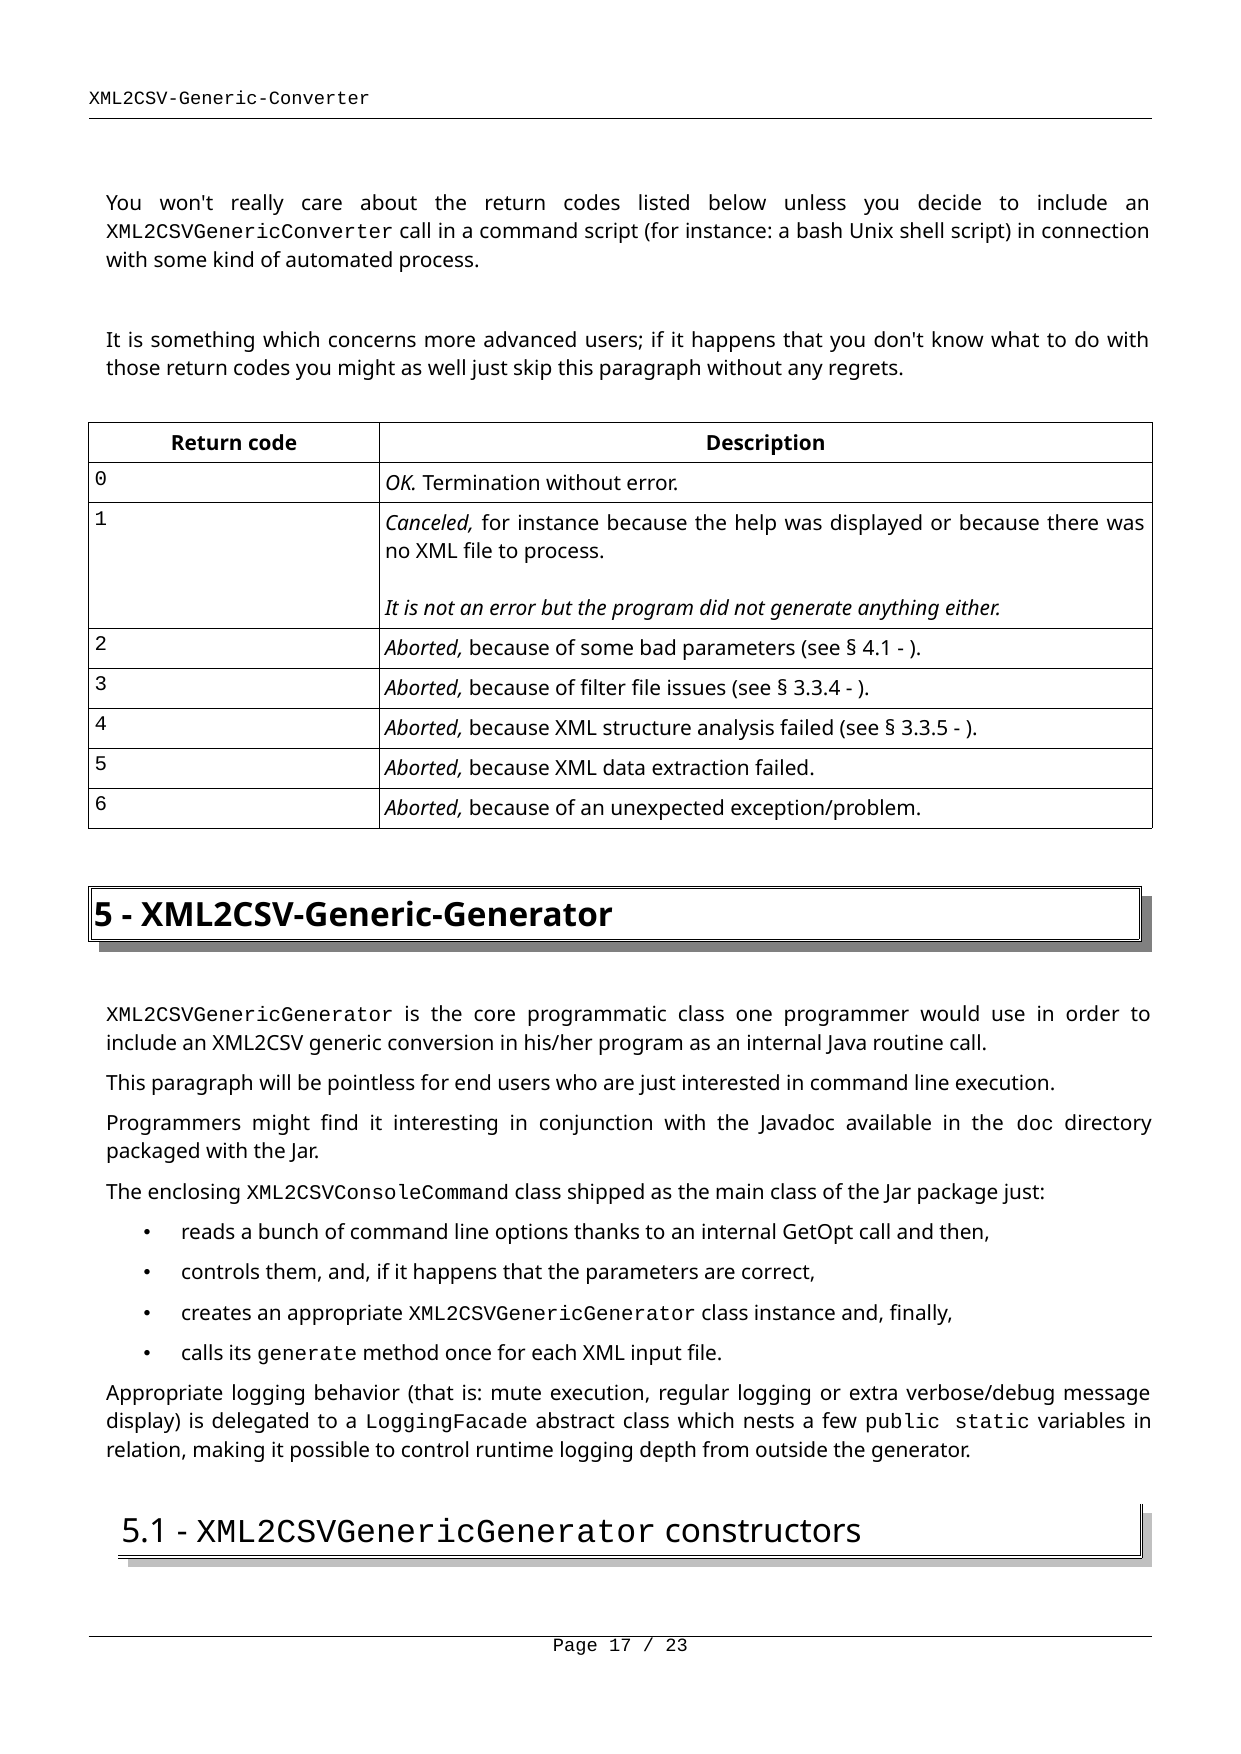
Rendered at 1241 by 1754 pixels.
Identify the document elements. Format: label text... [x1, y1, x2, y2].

list calls its generate method once for each XML input file. [143, 1338, 1152, 1366]
table_cell Canceled, for instance because the help was displayed or because there was no XML file to process. It is not an error but the program did not generate anything either. [380, 503, 1152, 627]
table_cell 5 [89, 749, 379, 787]
table_header Return code [89, 423, 379, 462]
table_cell 2 [89, 629, 379, 667]
table_cell 1 [89, 503, 379, 627]
text Programmers might find it interesting in conjunction with the Javadoc available in the doc directory packaged with the Jar. [106, 1108, 1152, 1165]
table_cell Aborted, because XML structure analysis failed (see § 3.3.5 - ). [380, 709, 1152, 747]
text This paragraph will be pointless for end users who are just interested in command line execution. [106, 1068, 1152, 1096]
subtitle XML2CSV-Generic-Generator [89, 887, 1141, 941]
text Appropriate logging behavior (that is: mute execution, regular logging or extra verbose/debug message display) is delegated to a LoggingFacade abstract class which nests a few public static variables in relation, making it possible to control runtime logging depth from outside the generator. [106, 1378, 1152, 1464]
table_cell 0 [89, 463, 379, 502]
table_cell OK. Termination without error. [380, 463, 1152, 502]
text It is something which concerns more advanced users; if it happens that you don't know what to do with those return codes you might as well just skip this paragraph without any regrets. [106, 325, 1152, 382]
subtitle XML2CSVGenericGenerator constructors [118, 1504, 1140, 1555]
table_header Description [380, 423, 1152, 462]
table_cell Aborted, because of filter file issues (see § 3.3.4 - ). [380, 669, 1152, 707]
table_cell Aborted, because XML data extraction failed. [380, 749, 1152, 787]
table_cell 4 [89, 709, 379, 747]
list controls them, and, if it happens that the parameters are correct, [143, 1257, 1152, 1286]
text XML2CSVGenericGenerator is the core programmatic class one programmer would use in order to include an XML2CSV generic conversion in his/her program as an internal Java routine call. [106, 999, 1152, 1056]
list reads a bunch of command line options thanks to an internal GetOpt call and then, [143, 1217, 1152, 1246]
list creates an appropriate XML2CSVGenericGenerator class instance and, finally, [143, 1298, 1152, 1326]
text The enclosing XML2CSVConsoleCommand class shipped as the main class of the Jar package just: [106, 1177, 1152, 1205]
text You won't really care about the return codes listed below unless you decide to include an XML2CSVGenericConverter call in a command script (for instance: a bash Unix shell script) in connection with some kind of automated process. [106, 188, 1152, 273]
table_cell Aborted, because of some bad parameters (see § 4.1 - ). [380, 629, 1152, 667]
table_cell 6 [89, 789, 379, 827]
table_cell 3 [89, 669, 379, 707]
table_cell Aborted, because of an unexpected exception/problem. [380, 789, 1152, 827]
